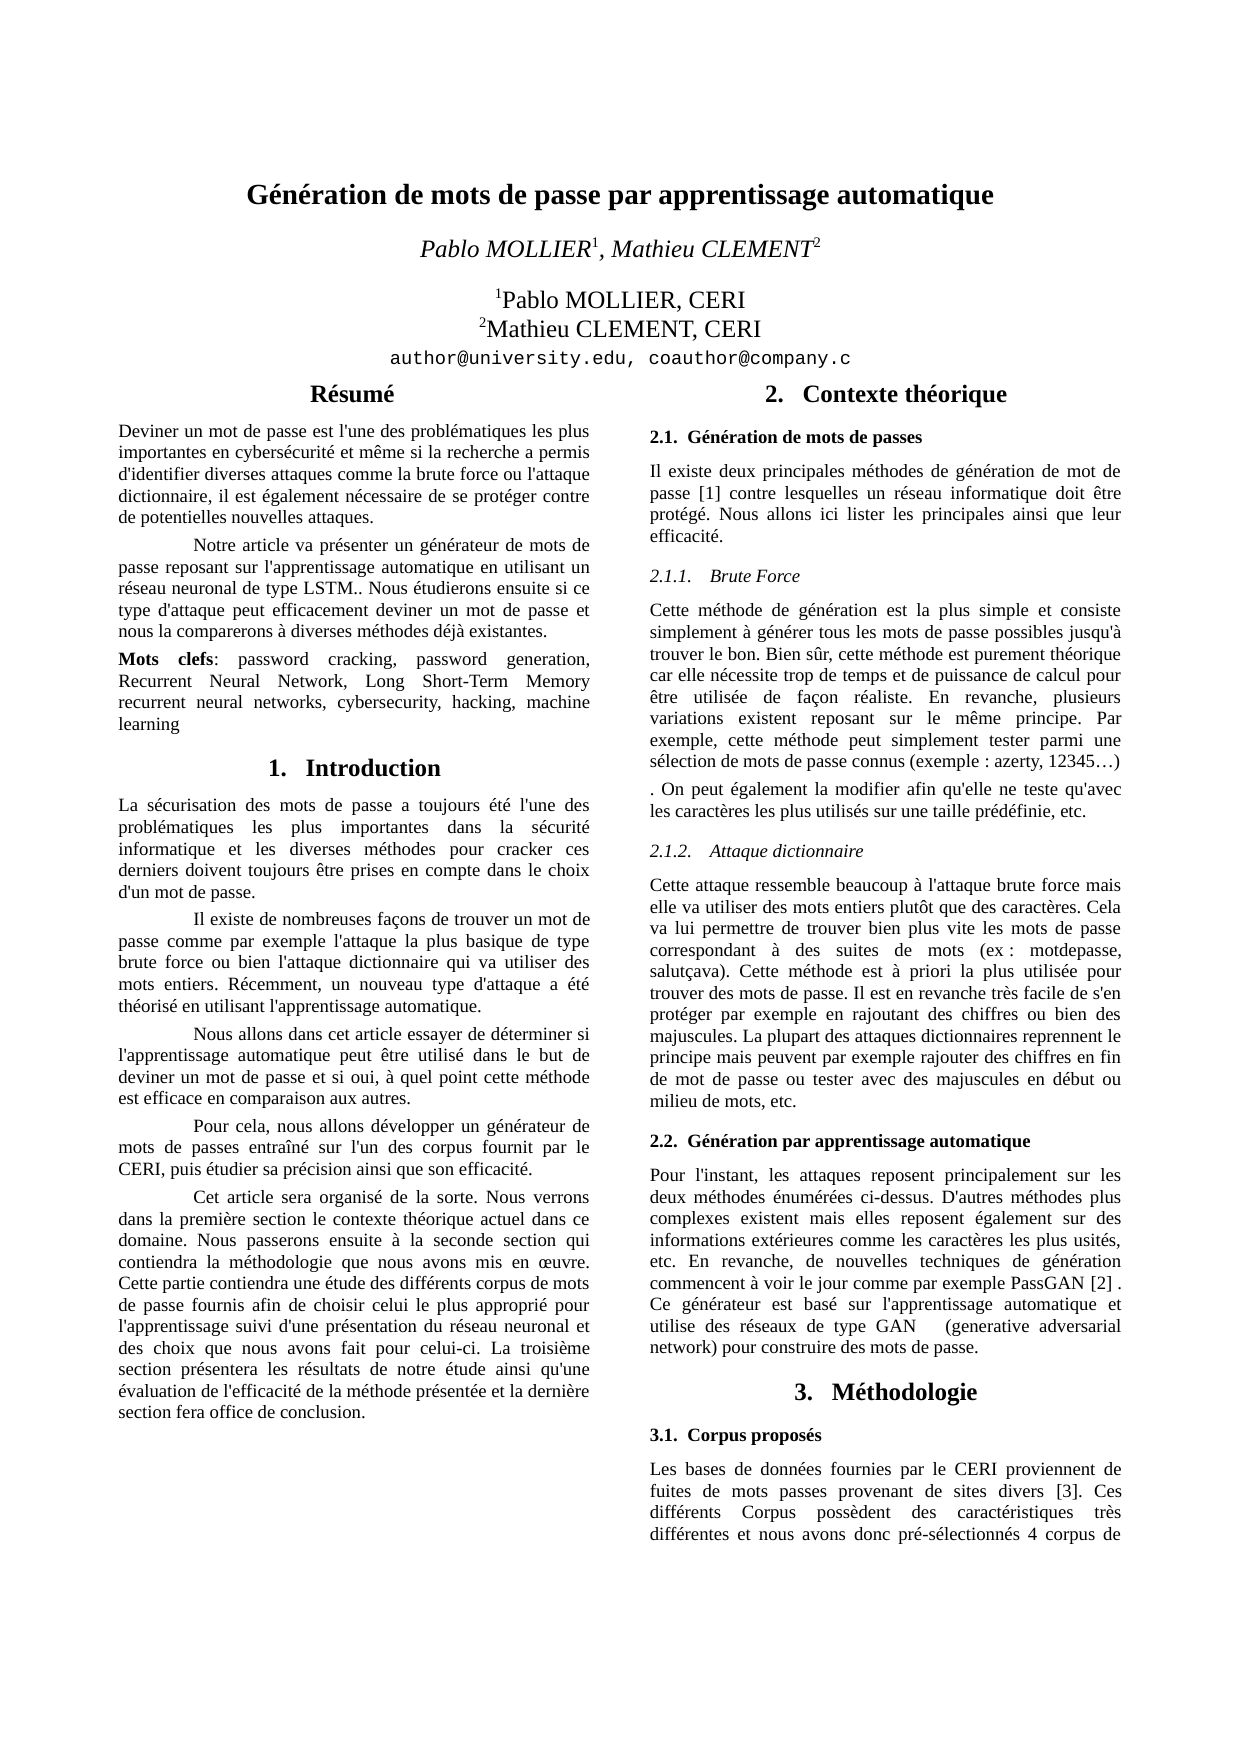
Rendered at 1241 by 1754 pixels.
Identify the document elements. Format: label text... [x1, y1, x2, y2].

text Il existe de nombreuses façons de trouver un mot de passe comme par exemple l'attaque la plus basique de type brute force ou bien l'attaque dictionnaire qui va utiliser des mots entiers. Récemment, un nouveau type d'attaque a été théorisé en utilisant l'apprentissage automatique. [118, 908, 591, 1016]
subtitle Résumé [118, 379, 586, 407]
text 2Mathieu CLEMENT, CERI [118, 314, 1122, 343]
text La sécurisation des mots de passe a toujours été l'une des problématiques les plus importantes dans la sécurité informatique et les diverses méthodes pour cracker ces derniers doivent toujours être prises en compte dans le choix d'un mot de passe. [118, 794, 591, 902]
subtitle Génération par apprentissage automatique [649, 1130, 1122, 1151]
title Génération de mots de passe par apprentissage automatique [118, 177, 1122, 211]
text 1Pablo MOLLIER, CERI [118, 285, 1122, 314]
text . On peut également la modifier afin qu'elle ne teste qu'avec les caractères les plus utilisés sur une taille prédéfinie, etc. [649, 778, 1122, 821]
subtitle Attaque dictionnaire [649, 840, 1122, 861]
text Pour l'instant, les attaques reposent principalement sur les deux méthodes énumérées ci-dessus. D'autres méthodes plus complexes existent mais elles reposent également sur des informations extérieures comme les caractères les plus usités, etc. En revanche, de nouvelles techniques de génération commencent à voir le jour comme par exemple PassGAN [2] . Ce générateur est basé sur l'apprentissage automatique et utilise des réseaux de type GAN (generative adversarial network) pour construire des mots de passe. [649, 1164, 1122, 1358]
subtitle Contexte théorique [649, 379, 1122, 407]
text Pablo MOLLIER1, Mathieu CLEMENT2 [118, 234, 1122, 262]
text Les bases de données fournies par le CERI proviennent de fuites de mots passes provenant de sites divers [3]. Ces différents Corpus possèdent des caractéristiques très différentes et nous avons donc pré-sélectionnés 4 corpus de [649, 1458, 1122, 1544]
text Cette attaque ressemble beaucoup à l'attaque brute force mais elle va utiliser des mots entiers plutôt que des caractères. Cela va lui permettre de trouver bien plus vite les mots de passe correspondant à des suites de mots (ex : motdepasse, salutçava). Cette méthode est à priori la plus utilisée pour trouver des mots de passe. Il est en revanche très facile de s'en protéger par exemple en rajoutant des chiffres ou bien des majuscules. La plupart des attaques dictionnaires reprennent le principe mais peuvent par exemple rajouter des chiffres en fin de mot de passe ou tester avec des majuscules en début ou milieu de mots, etc. [649, 874, 1122, 1111]
text Cet article sera organisé de la sorte. Nous verrons dans la première section le contexte théorique actuel dans ce domaine. Nous passerons ensuite à la seconde section qui contiendra la méthodologie que nous avons mis en œuvre. Cette partie contiendra une étude des différents corpus de mots de passe fournis afin de choisir celui le plus approprié pour l'apprentissage suivi d'une présentation du réseau neuronal et des choix que nous avons fait pour celui-ci. La troisième section présentera les résultats de notre étude ainsi qu'une évaluation de l'efficacité de la méthode présentée et la dernière section fera office de conclusion. [118, 1186, 591, 1423]
subtitle Corpus proposés [649, 1424, 1122, 1446]
subtitle Génération de mots de passes [649, 426, 1122, 448]
text Mots clefs: password cracking, password generation, Recurrent Neural Network, Long Short-Term Memory recurrent neural networks, cybersecurity, hacking, machine learning [118, 648, 591, 734]
text Il existe deux principales méthodes de génération de mot de passe [1] contre lesquelles un réseau informatique doit être protégé. Nous allons ici lister les principales ainsi que leur efficacité. [649, 460, 1122, 546]
subtitle Brute Force [649, 565, 1122, 587]
text Notre article va présenter un générateur de mots de passe reposant sur l'apprentissage automatique en utilisant un réseau neuronal de type LSTM.. Nous étudierons ensuite si ce type d'attaque peut efficacement deviner un mot de passe et nous la comparerons à diverses méthodes déjà existantes. [118, 534, 591, 642]
text Cette méthode de génération est la plus simple et consiste simplement à générer tous les mots de passe possibles jusqu'à trouver le bon. Bien sûr, cette méthode est purement théorique car elle nécessite trop de temps et de puissance de calcul pour être utilisée de façon réaliste. En revanche, plusieurs variations existent reposant sur le même principe. Par exemple, cette méthode peut simplement tester parmi une sélection de mots de passe connus (exemple : azerty, 12345…) [649, 599, 1122, 772]
text author@university.edu, coauthor@company.c [118, 349, 1122, 370]
text Nous allons dans cet article essayer de déterminer si l'apprentissage automatique peut être utilisé dans le but de deviner un mot de passe et si oui, à quel point cette méthode est efficace en comparaison aux autres. [118, 1022, 591, 1109]
subtitle Introduction [118, 753, 591, 782]
text Deviner un mot de passe est l'une des problématiques les plus importantes en cybersécurité et même si la recherche a permis d'identifier diverses attaques comme la brute force ou l'attaque dictionnaire, il est également nécessaire de se protéger contre de potentielles nouvelles attaques. [118, 420, 591, 528]
subtitle Méthodologie [649, 1377, 1122, 1406]
text Pour cela, nous allons développer un générateur de mots de passes entraîné sur l'un des corpus fournit par le CERI, puis étudier sa précision ainsi que son efficacité. [118, 1115, 591, 1179]
